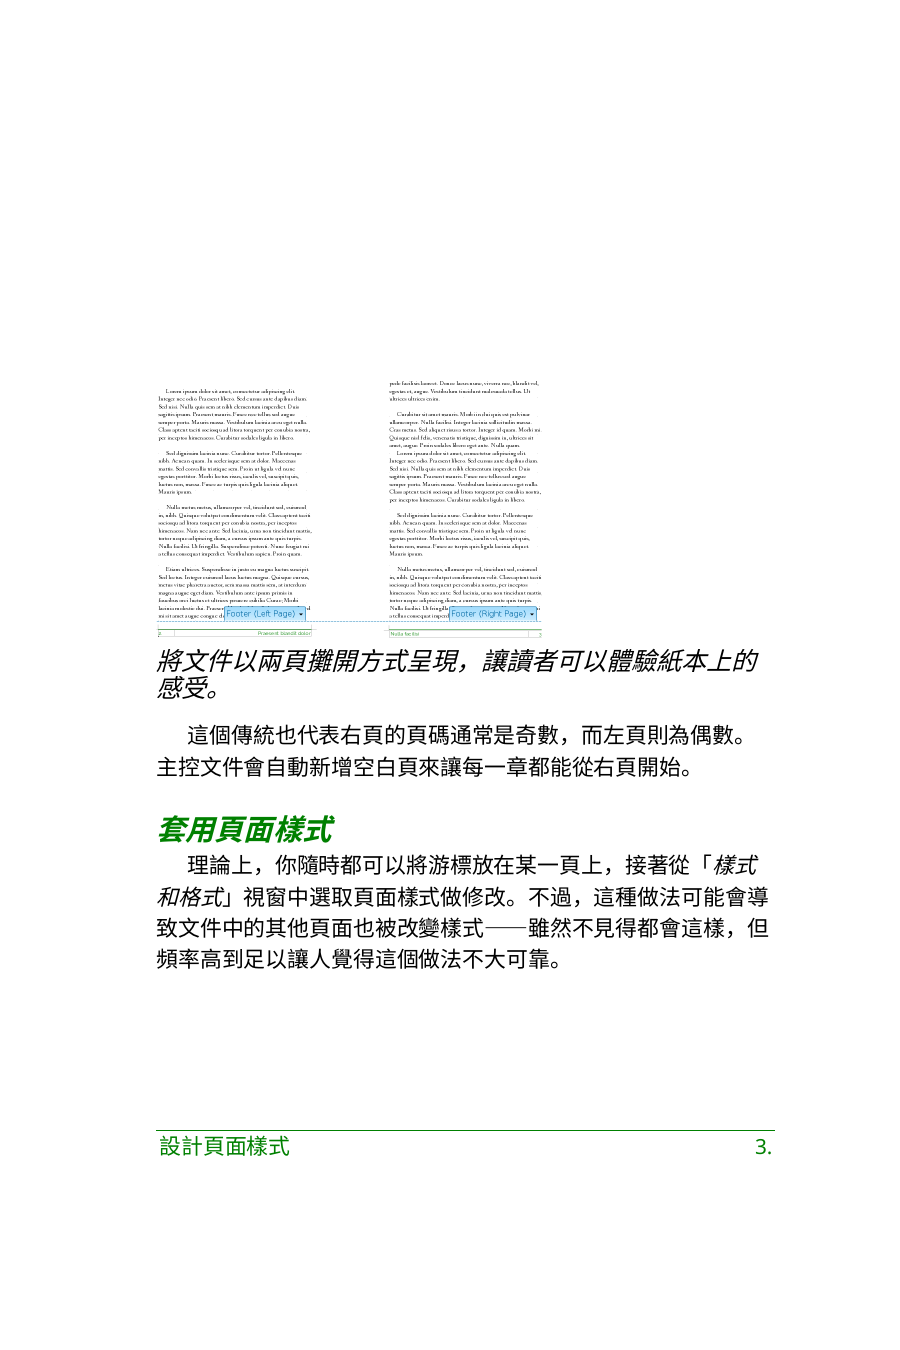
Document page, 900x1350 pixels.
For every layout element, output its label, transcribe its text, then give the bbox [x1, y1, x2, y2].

text 理論上，你隨時都可以將游標放在某一頁上，接著從「樣式和格式」視窗中選取頁面樣式做修改。不過，這種做法可能會導致文件中的其他頁面也被改變樣式——雖然不見得都會這樣，但頻率高到足以讓人覺得這個做法不大可靠。 [156, 849, 775, 974]
table_cell 將文件以兩頁攤開方式呈現，讓讀者可以體驗紙本上的感受。 [156, 641, 775, 703]
text 這個傳統也代表右頁的頁碼通常是奇數，而左頁則為偶數。主控文件會自動新增空白頁來讓每一章都能從右頁開始。 [156, 719, 775, 781]
table_header [156, 381, 775, 641]
picture [156, 381, 542, 639]
subtitle 套用頁面樣式 [156, 806, 775, 849]
